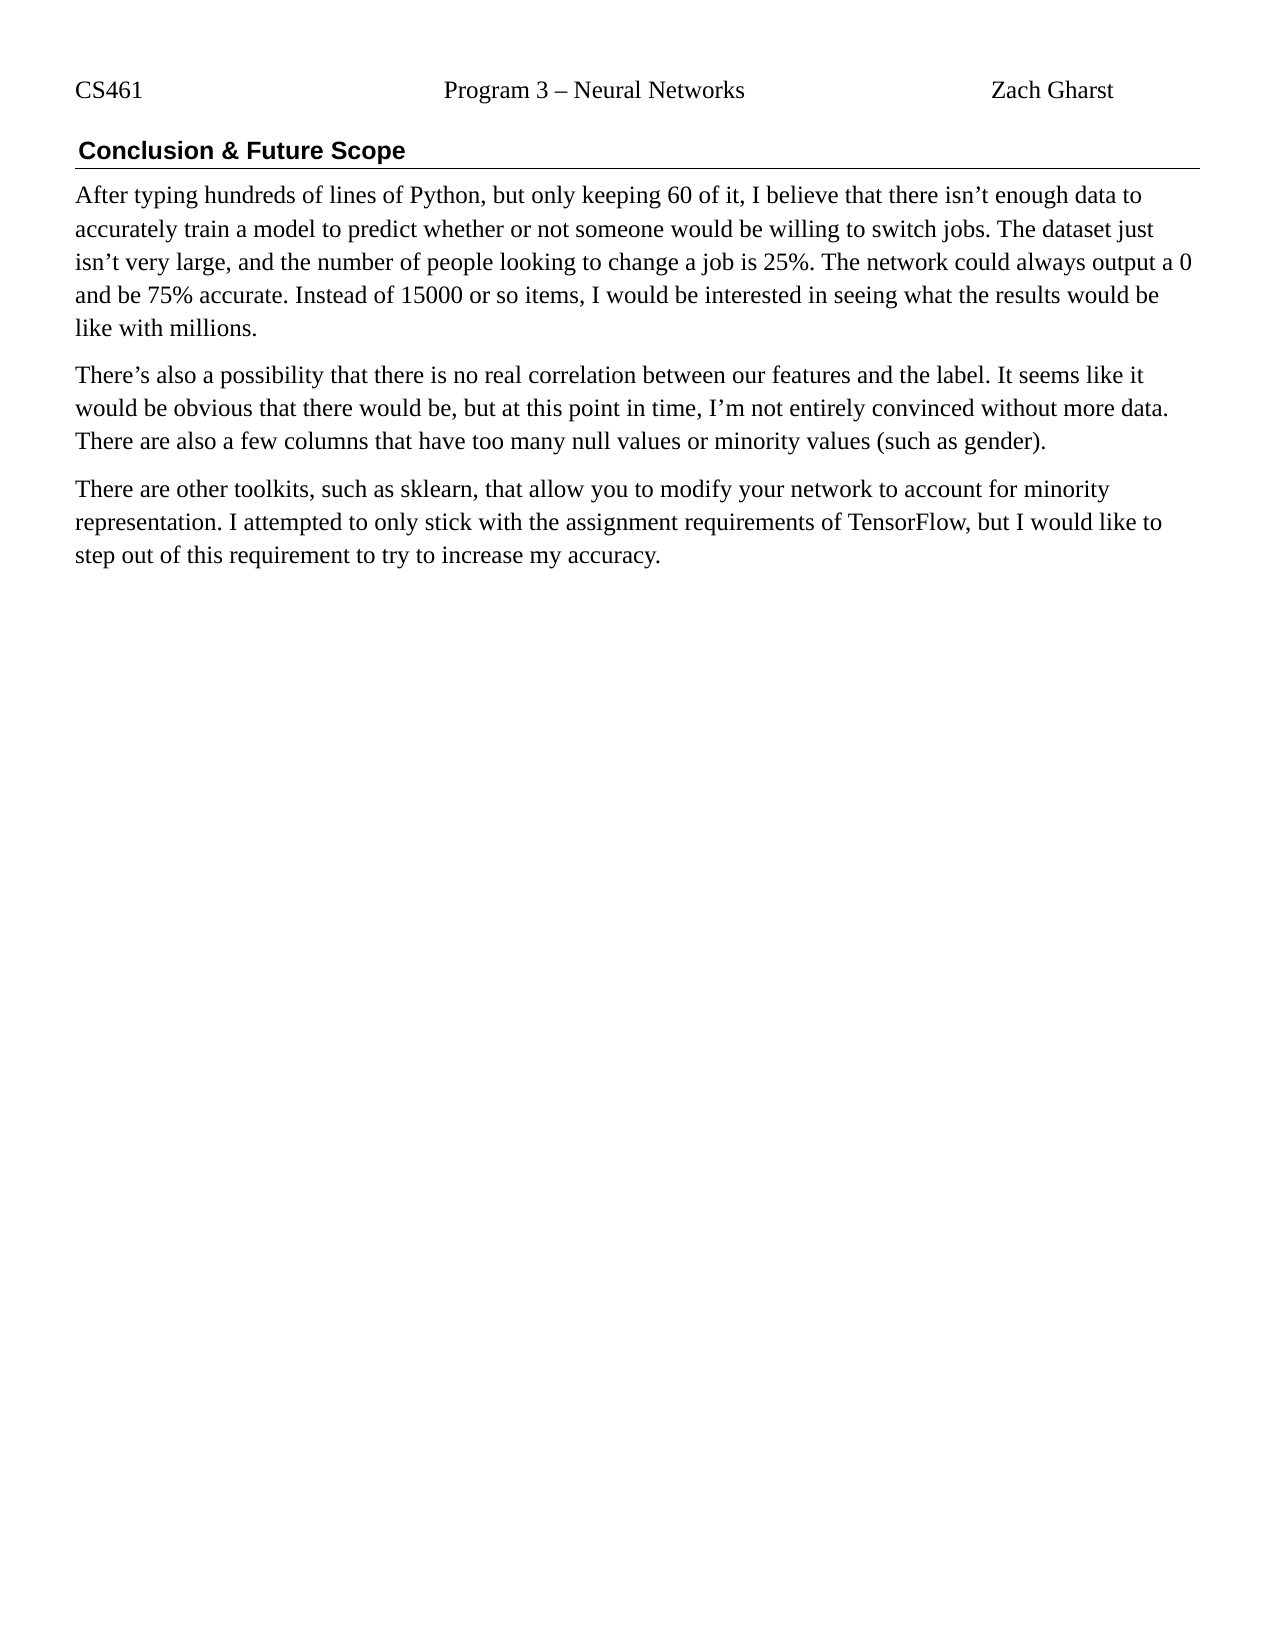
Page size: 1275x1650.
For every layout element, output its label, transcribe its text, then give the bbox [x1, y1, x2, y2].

text After typing hundreds of lines of Python, but only keeping 60 of it, I believe that there isn’t enough data to accurately train a model to predict whether or not someone would be willing to switch jobs. The dataset just isn’t very large, and the number of people looking to change a job is 25%. The network could always output a 0 and be 75% accurate. Instead of 15000 or so items, I would be interested in seeing what the results would be like with millions. [75, 181, 1200, 341]
subtitle Conclusion & Future Scope [75, 133, 1200, 168]
text There are other toolkits, such as sklearn, that allow you to modify your network to account for minority representation. I attempted to only stick with the assignment requirements of TensorFlow, but I would like to step out of this requirement to try to increase my accuracy. [75, 474, 1200, 569]
text There’s also a possibility that there is no real correlation between our features and the label. It seems like it would be obvious that there would be, but at this point in time, I’m not entirely convinced without more data. There are also a few columns that have too many null values or minority values (such as gender). [75, 360, 1200, 455]
